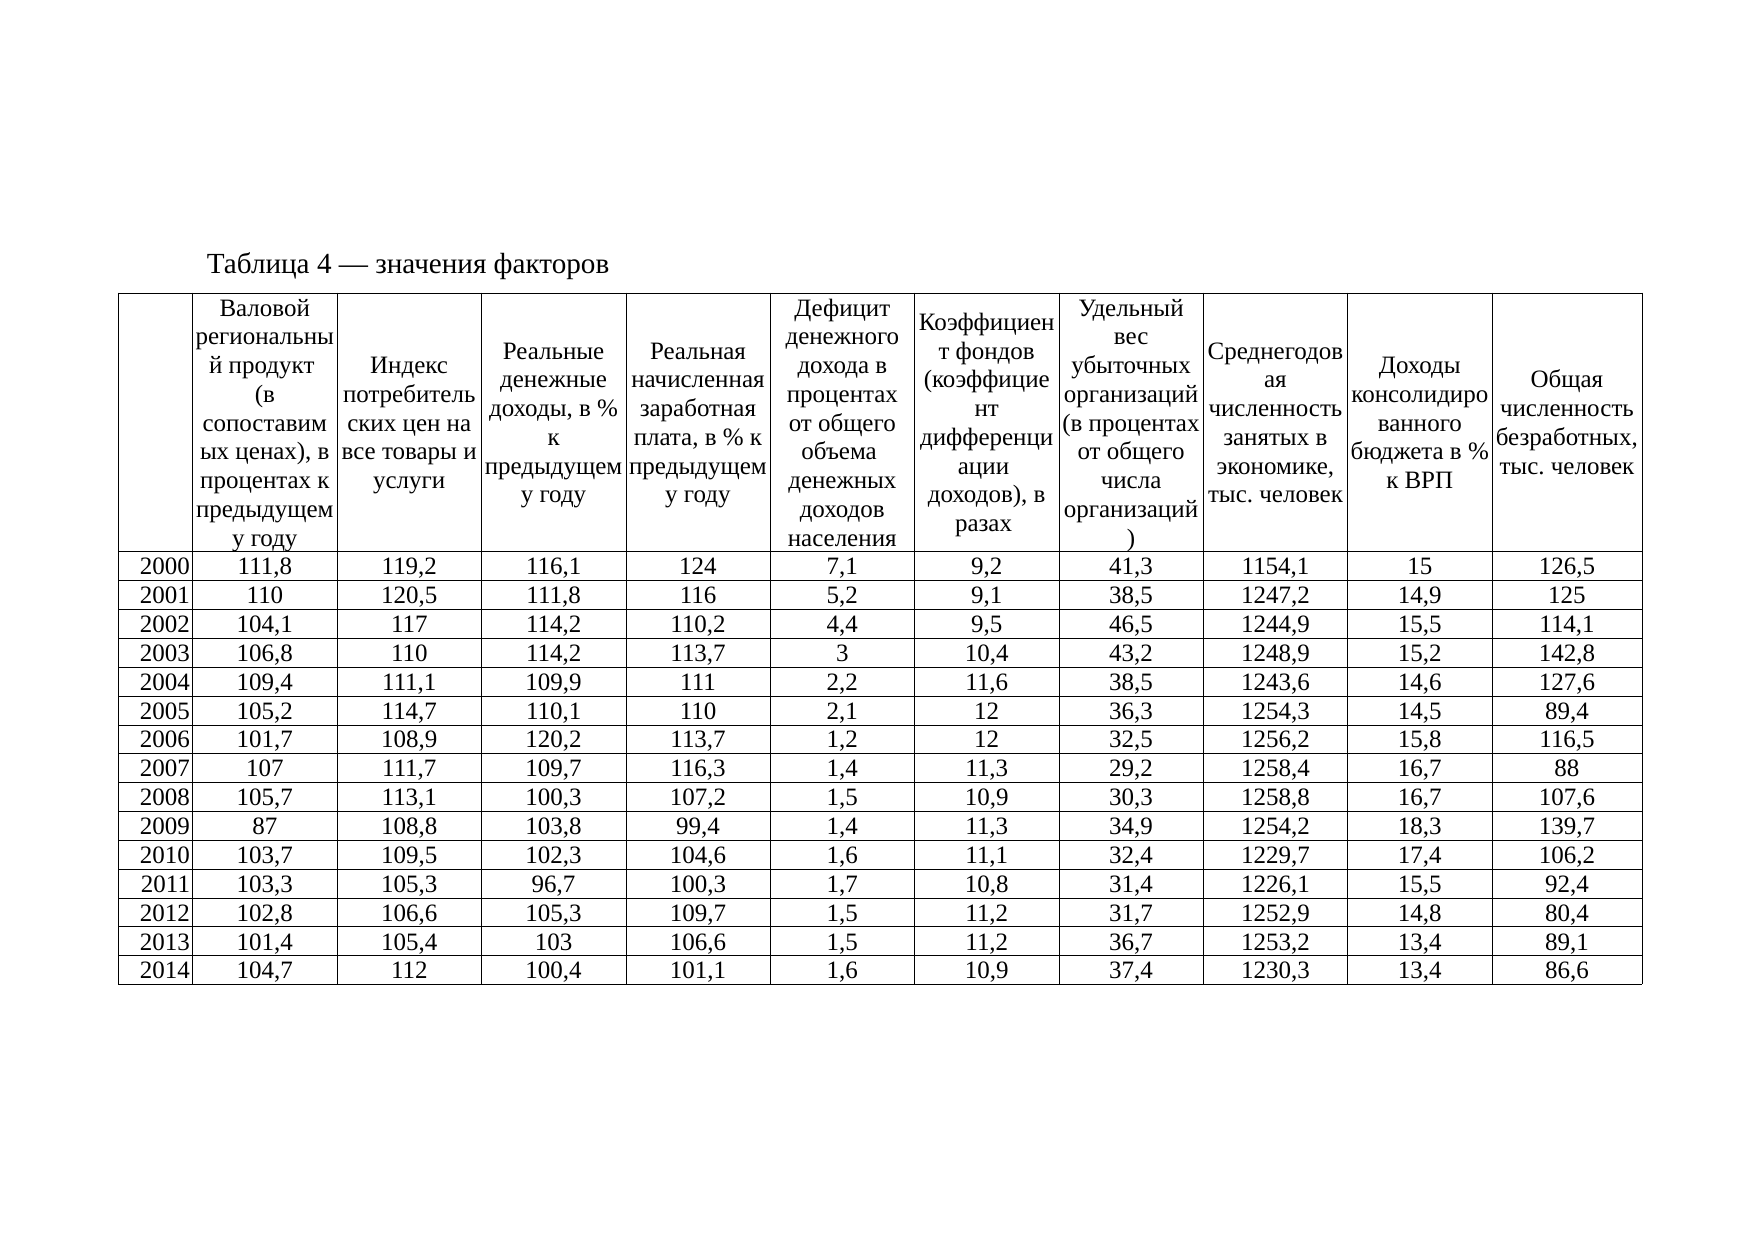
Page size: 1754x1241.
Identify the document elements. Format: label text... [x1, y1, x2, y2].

table_header Общая численность безработных, тыс. человек [1493, 294, 1642, 551]
table_cell 30,3 [1060, 783, 1203, 811]
table_cell 127,6 [1493, 668, 1642, 696]
table_cell 36,3 [1060, 697, 1203, 724]
table_cell 100,4 [482, 956, 626, 984]
table_cell 119,2 [338, 552, 481, 580]
table_cell 104,7 [193, 956, 337, 984]
table_cell 124 [627, 552, 770, 580]
table_header Доходы консолидированного бюджета в % к ВРП [1348, 294, 1492, 551]
table_cell 87 [193, 812, 337, 840]
table_cell 1253,2 [1204, 927, 1347, 955]
table_cell 111,1 [338, 668, 481, 696]
table_cell 1,7 [771, 870, 914, 898]
table_cell 11,6 [915, 668, 1059, 696]
table_header Среднегодовая численность занятых в экономике, тыс. человек [1204, 294, 1347, 551]
table_cell 92,4 [1493, 870, 1642, 898]
table_header Удельный вес убыточных организаций (в процентах от общего числа организаций) [1060, 294, 1203, 551]
table_cell 2008 [119, 783, 192, 811]
table_cell 114,2 [482, 610, 626, 638]
table_cell 109,4 [193, 668, 337, 696]
table_cell 102,8 [193, 899, 337, 926]
table_cell 2000 [119, 552, 192, 580]
table_cell 100,3 [627, 870, 770, 898]
table_cell 14,8 [1348, 899, 1492, 926]
table_cell 13,4 [1348, 927, 1492, 955]
table_cell 114,2 [482, 639, 626, 667]
table_cell 1229,7 [1204, 841, 1347, 869]
table_cell 106,8 [193, 639, 337, 667]
table_cell 2,1 [771, 697, 914, 724]
table_cell 5,2 [771, 581, 914, 609]
table_cell 9,5 [915, 610, 1059, 638]
table_cell 101,1 [627, 956, 770, 984]
table_cell 103,7 [193, 841, 337, 869]
table_cell 104,1 [193, 610, 337, 638]
table_cell 112 [338, 956, 481, 984]
table_cell 2002 [119, 610, 192, 638]
table_cell 110,1 [482, 697, 626, 724]
table_header Реальная начисленная заработная плата, в % к предыдущему году [627, 294, 770, 551]
table_cell 9,2 [915, 552, 1059, 580]
table_cell 41,3 [1060, 552, 1203, 580]
table_cell 114,7 [338, 697, 481, 724]
table_cell 1154,1 [1204, 552, 1347, 580]
table_cell 2011 [119, 870, 192, 898]
table_cell 2001 [119, 581, 192, 609]
table_cell 120,2 [482, 726, 626, 753]
table_cell 142,8 [1493, 639, 1642, 667]
table_cell 108,9 [338, 726, 481, 753]
table_cell 1,4 [771, 754, 914, 782]
table_cell 3 [771, 639, 914, 667]
table_cell 111,8 [193, 552, 337, 580]
table_cell 105,4 [338, 927, 481, 955]
table_cell 113,7 [627, 639, 770, 667]
table_cell 103,8 [482, 812, 626, 840]
table_cell 105,3 [482, 899, 626, 926]
table_cell 89,4 [1493, 697, 1642, 724]
table_cell 38,5 [1060, 668, 1203, 696]
table_cell 88 [1493, 754, 1642, 782]
table_cell 111,7 [338, 754, 481, 782]
table_cell 110,2 [627, 610, 770, 638]
table_cell 117 [338, 610, 481, 638]
table_cell 15,2 [1348, 639, 1492, 667]
table_cell 1,4 [771, 812, 914, 840]
table_cell 116 [627, 581, 770, 609]
table_cell 110 [338, 639, 481, 667]
table_cell 11,3 [915, 754, 1059, 782]
table_cell 11,3 [915, 812, 1059, 840]
table_cell 10,9 [915, 783, 1059, 811]
table_cell 10,9 [915, 956, 1059, 984]
table_cell 105,3 [338, 870, 481, 898]
table_cell 1256,2 [1204, 726, 1347, 753]
table_cell 38,5 [1060, 581, 1203, 609]
table_cell 1248,9 [1204, 639, 1347, 667]
table_cell 2013 [119, 927, 192, 955]
table_cell 111,8 [482, 581, 626, 609]
table_cell 106,6 [338, 899, 481, 926]
table_cell 32,5 [1060, 726, 1203, 753]
table_cell 116,5 [1493, 726, 1642, 753]
table_cell 18,3 [1348, 812, 1492, 840]
table_cell 1226,1 [1204, 870, 1347, 898]
table_cell 109,9 [482, 668, 626, 696]
table_cell 114,1 [1493, 610, 1642, 638]
table_cell 2006 [119, 726, 192, 753]
table_cell 14,9 [1348, 581, 1492, 609]
table_cell 12 [915, 697, 1059, 724]
table_cell 36,7 [1060, 927, 1203, 955]
table_cell 34,9 [1060, 812, 1203, 840]
table_cell 11,2 [915, 927, 1059, 955]
table_header Коэффициент фондов (коэффициент дифференциации доходов), в разах [915, 294, 1059, 551]
table_cell 2012 [119, 899, 192, 926]
table_cell 14,5 [1348, 697, 1492, 724]
table_cell 86,6 [1493, 956, 1642, 984]
table_cell 105,7 [193, 783, 337, 811]
table_cell 80,4 [1493, 899, 1642, 926]
table_cell 2007 [119, 754, 192, 782]
table_cell 110 [193, 581, 337, 609]
table_header Индекс потребительских цен на все товары и услуги [338, 294, 481, 551]
table_cell 113,1 [338, 783, 481, 811]
table_header Дефицит денежного дохода в процентах от общего объема денежных доходов населения [771, 294, 914, 551]
table_cell 15,5 [1348, 610, 1492, 638]
table_cell 110 [627, 697, 770, 724]
table_cell 9,1 [915, 581, 1059, 609]
table_cell 31,7 [1060, 899, 1203, 926]
table_cell 100,3 [482, 783, 626, 811]
table_cell 1,6 [771, 956, 914, 984]
table_cell 31,4 [1060, 870, 1203, 898]
table_cell 37,4 [1060, 956, 1203, 984]
table_cell 1,2 [771, 726, 914, 753]
table_cell 116,1 [482, 552, 626, 580]
table_cell 108,8 [338, 812, 481, 840]
table_cell 13,4 [1348, 956, 1492, 984]
table_header Валовой региональный продукт (в сопоставимых ценах), в процентах к предыдущему году [193, 294, 337, 551]
table_cell 106,6 [627, 927, 770, 955]
table_cell 139,7 [1493, 812, 1642, 840]
table_cell 109,5 [338, 841, 481, 869]
table_cell 16,7 [1348, 783, 1492, 811]
table_cell 15,8 [1348, 726, 1492, 753]
table_cell 107,6 [1493, 783, 1642, 811]
table_cell 11,2 [915, 899, 1059, 926]
table_cell 120,5 [338, 581, 481, 609]
table_cell 10,8 [915, 870, 1059, 898]
table_cell 102,3 [482, 841, 626, 869]
table_cell 1,5 [771, 783, 914, 811]
table_cell 11,1 [915, 841, 1059, 869]
table_cell 126,5 [1493, 552, 1642, 580]
table_cell 113,7 [627, 726, 770, 753]
table_cell 103 [482, 927, 626, 955]
table_cell 2010 [119, 841, 192, 869]
table_cell 105,2 [193, 697, 337, 724]
table_cell 1247,2 [1204, 581, 1347, 609]
table_cell 107 [193, 754, 337, 782]
table_cell 1258,4 [1204, 754, 1347, 782]
table_cell 2,2 [771, 668, 914, 696]
table_cell 1243,6 [1204, 668, 1347, 696]
table_cell 101,7 [193, 726, 337, 753]
table_cell 14,6 [1348, 668, 1492, 696]
table_cell 43,2 [1060, 639, 1203, 667]
table_cell 125 [1493, 581, 1642, 609]
table_cell 1230,3 [1204, 956, 1347, 984]
table_cell 2009 [119, 812, 192, 840]
table_cell 15 [1348, 552, 1492, 580]
table_header [119, 294, 192, 551]
table_cell 89,1 [1493, 927, 1642, 955]
table_cell 96,7 [482, 870, 626, 898]
table_cell 1254,3 [1204, 697, 1347, 724]
table_cell 32,4 [1060, 841, 1203, 869]
table_cell 99,4 [627, 812, 770, 840]
table_cell 1244,9 [1204, 610, 1347, 638]
table_cell 1252,9 [1204, 899, 1347, 926]
table_cell 104,6 [627, 841, 770, 869]
table_cell 1,5 [771, 899, 914, 926]
table_cell 16,7 [1348, 754, 1492, 782]
table_cell 2003 [119, 639, 192, 667]
table_cell 1258,8 [1204, 783, 1347, 811]
table_cell 103,3 [193, 870, 337, 898]
table_cell 7,1 [771, 552, 914, 580]
text Таблица 4 — значения факторов [118, 246, 1664, 280]
table_cell 10,4 [915, 639, 1059, 667]
table_cell 116,3 [627, 754, 770, 782]
table_cell 17,4 [1348, 841, 1492, 869]
table_cell 2005 [119, 697, 192, 724]
table_cell 109,7 [627, 899, 770, 926]
table_cell 2004 [119, 668, 192, 696]
table_cell 2014 [119, 956, 192, 984]
table_cell 109,7 [482, 754, 626, 782]
table_cell 15,5 [1348, 870, 1492, 898]
table_cell 1,6 [771, 841, 914, 869]
table_cell 106,2 [1493, 841, 1642, 869]
table_header Реальные денежные доходы, в % к предыдущему году [482, 294, 626, 551]
table_cell 111 [627, 668, 770, 696]
table_cell 4,4 [771, 610, 914, 638]
table_cell 12 [915, 726, 1059, 753]
table_cell 101,4 [193, 927, 337, 955]
table_cell 46,5 [1060, 610, 1203, 638]
table_cell 1,5 [771, 927, 914, 955]
table_cell 1254,2 [1204, 812, 1347, 840]
table_cell 107,2 [627, 783, 770, 811]
table_cell 29,2 [1060, 754, 1203, 782]
